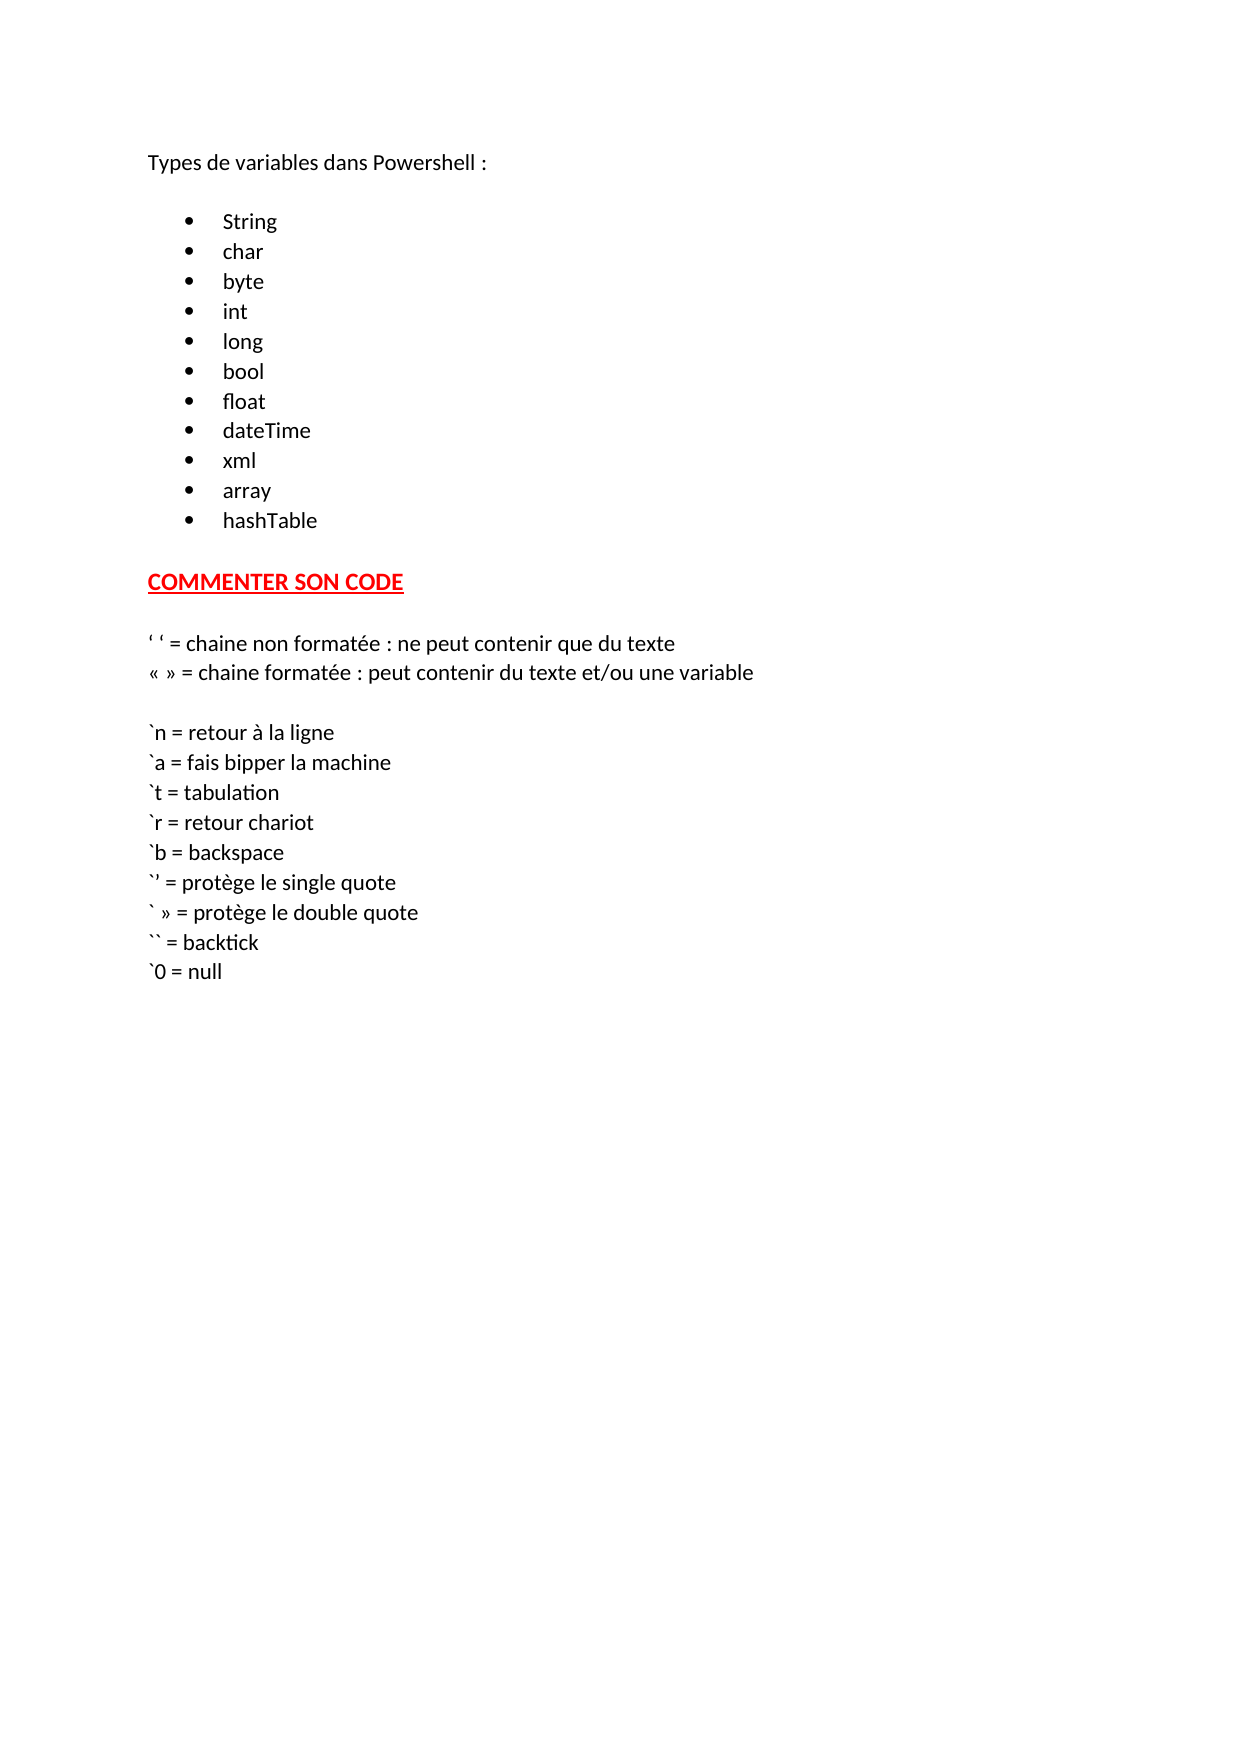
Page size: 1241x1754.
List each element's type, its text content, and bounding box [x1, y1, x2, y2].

list int [185, 297, 1093, 325]
text `b = backspace [148, 838, 1093, 866]
text Types de variables dans Powershell : [148, 148, 1093, 176]
list array [185, 476, 1093, 504]
list xml [185, 447, 1093, 474]
list hashTable [185, 506, 1093, 534]
text « » = chaine formatée : peut contenir du texte et/ou une variable [148, 658, 1093, 687]
text `r = retour chariot [148, 808, 1093, 836]
text `0 = null [148, 957, 1093, 986]
text `` = backtick [148, 928, 1093, 956]
text `t = tabulation [148, 778, 1093, 806]
text ` » = protège le double quote [148, 898, 1093, 926]
text `’ = protège le single quote [148, 868, 1093, 896]
text ‘ ‘ = chaine non formatée : ne peut contenir que du texte [148, 629, 1093, 657]
list dateTime [185, 417, 1093, 445]
list char [185, 237, 1093, 265]
text Commenter son code [148, 566, 1093, 597]
list byte [185, 267, 1093, 295]
list bool [185, 357, 1093, 385]
list String [185, 207, 1093, 235]
list long [185, 327, 1093, 355]
list float [185, 387, 1093, 415]
text `n = retour à la ligne [148, 718, 1093, 746]
text `a = fais bipper la machine [148, 748, 1093, 776]
